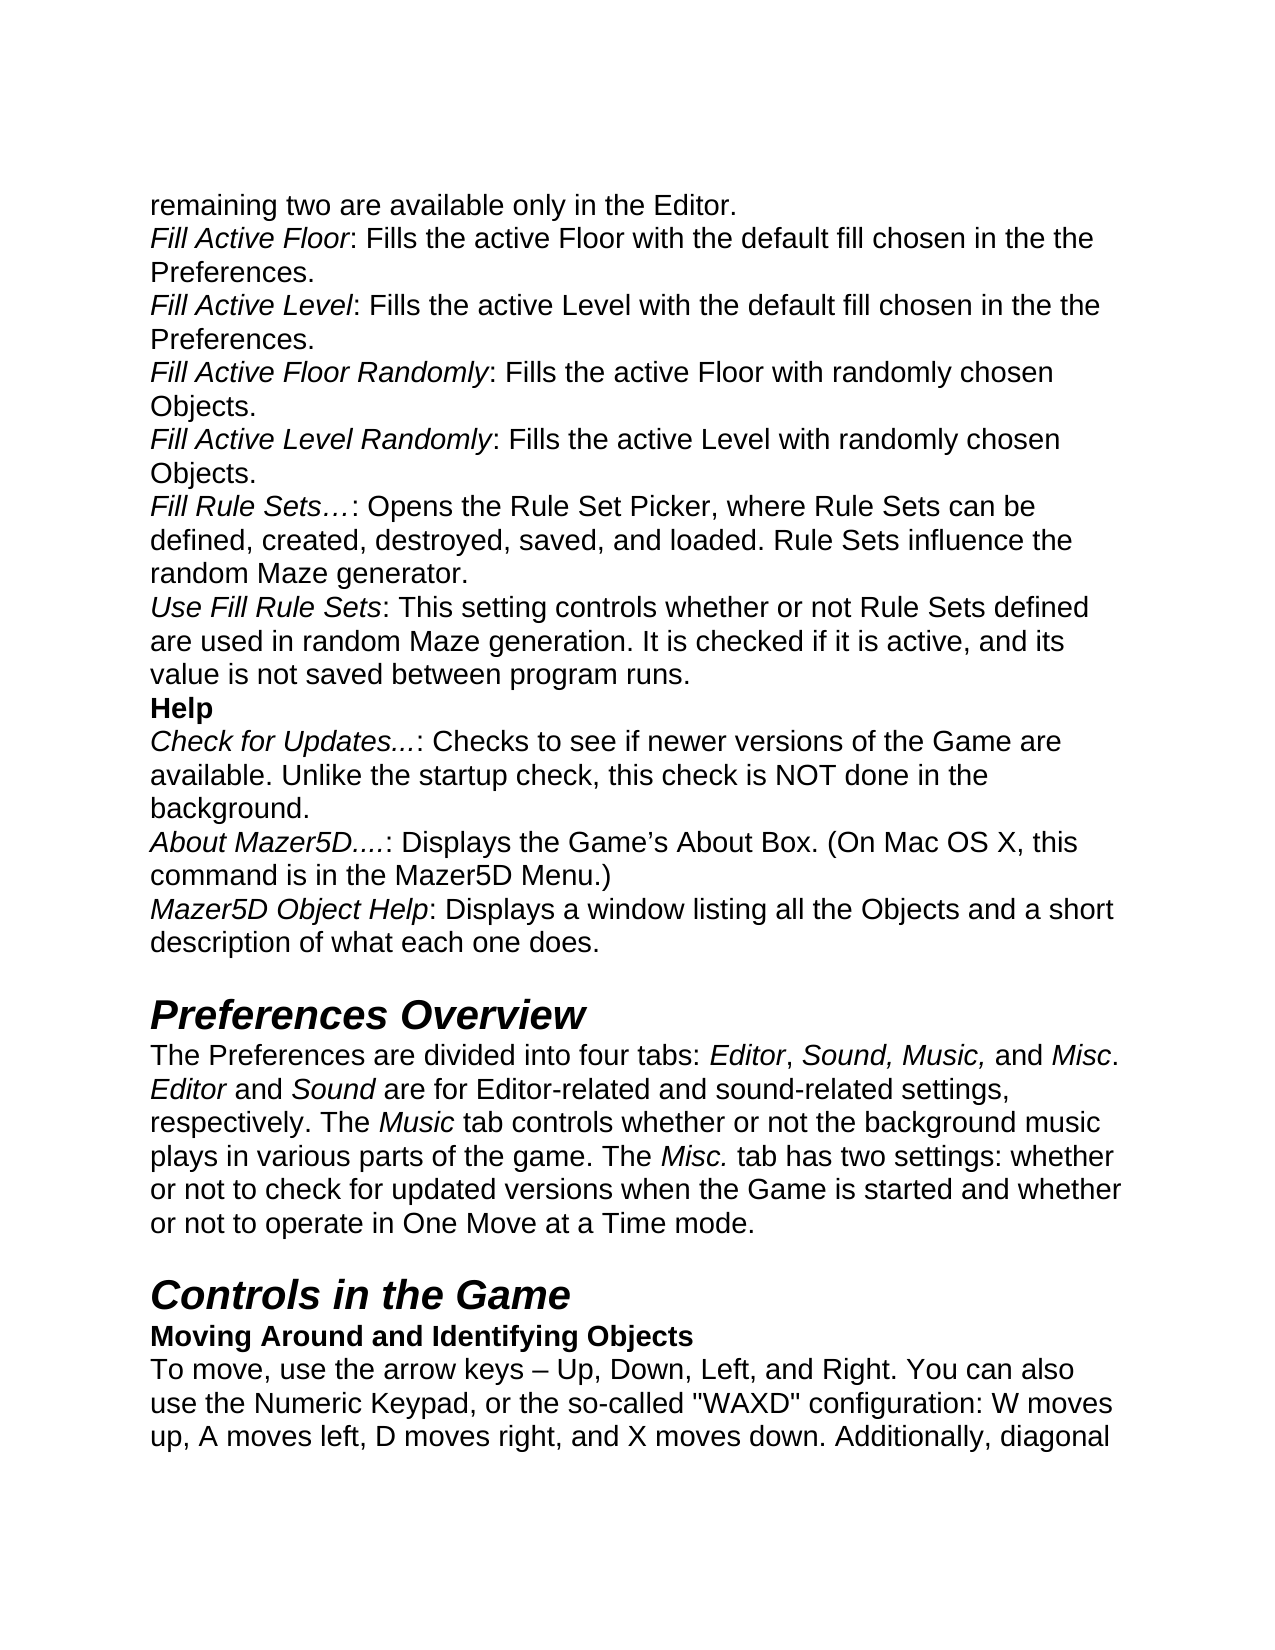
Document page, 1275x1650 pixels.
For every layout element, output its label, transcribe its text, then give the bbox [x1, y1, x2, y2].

text Controls in the Game [150, 1271, 1125, 1318]
text Fill Rule Sets…: Opens the Rule Set Picker, where Rule Sets can be defined, created, destroyed, saved, and loaded. Rule Sets influence the random Maze generator. [150, 489, 1125, 590]
text Fill Active Floor Randomly: Fills the active Floor with randomly chosen Objects. [150, 355, 1125, 422]
text Fill Active Level Randomly: Fills the active Level with randomly chosen Objects. [150, 422, 1125, 489]
text About Mazer5D....: Displays the Game’s About Box. (On Mac OS X, this command is in the Mazer5D Menu.) [150, 825, 1125, 892]
text Moving Around and Identifying Objects [150, 1318, 1125, 1352]
text Fill Active Level: Fills the active Level with the default fill chosen in the the Preferences. [150, 288, 1125, 355]
text Help [150, 691, 1125, 724]
text remaining two are available only in the Editor. [150, 187, 1125, 221]
text The Preferences are divided into four tabs: Editor, Sound, Music, and Misc. Editor and Sound are for Editor-related and sound-related settings, respectively. The Music tab controls whether or not the background music plays in various parts of the game. The Misc. tab has two settings: whether or not to check for updated versions when the Game is started and whether or not to operate in One Move at a Time mode. [150, 1038, 1125, 1239]
text Use Fill Rule Sets: This setting controls whether or not Rule Sets defined are used in random Maze generation. It is checked if it is active, and its value is not saved between program runs. [150, 590, 1125, 691]
text To move, use the arrow keys – Up, Down, Left, and Right. You can also use the Numeric Keypad, or the so-called "WAXD" configuration: W moves up, A moves left, D moves right, and X moves down. Additionally, diagonal [150, 1352, 1125, 1453]
text Check for Updates...: Checks to see if newer versions of the Game are available. Unlike the startup check, this check is NOT done in the background. [150, 724, 1125, 825]
text Preferences Overview [150, 990, 1125, 1038]
text Fill Active Floor: Fills the active Floor with the default fill chosen in the the Preferences. [150, 221, 1125, 288]
text Mazer5D Object Help: Displays a window listing all the Objects and a short description of what each one does. [150, 892, 1125, 959]
